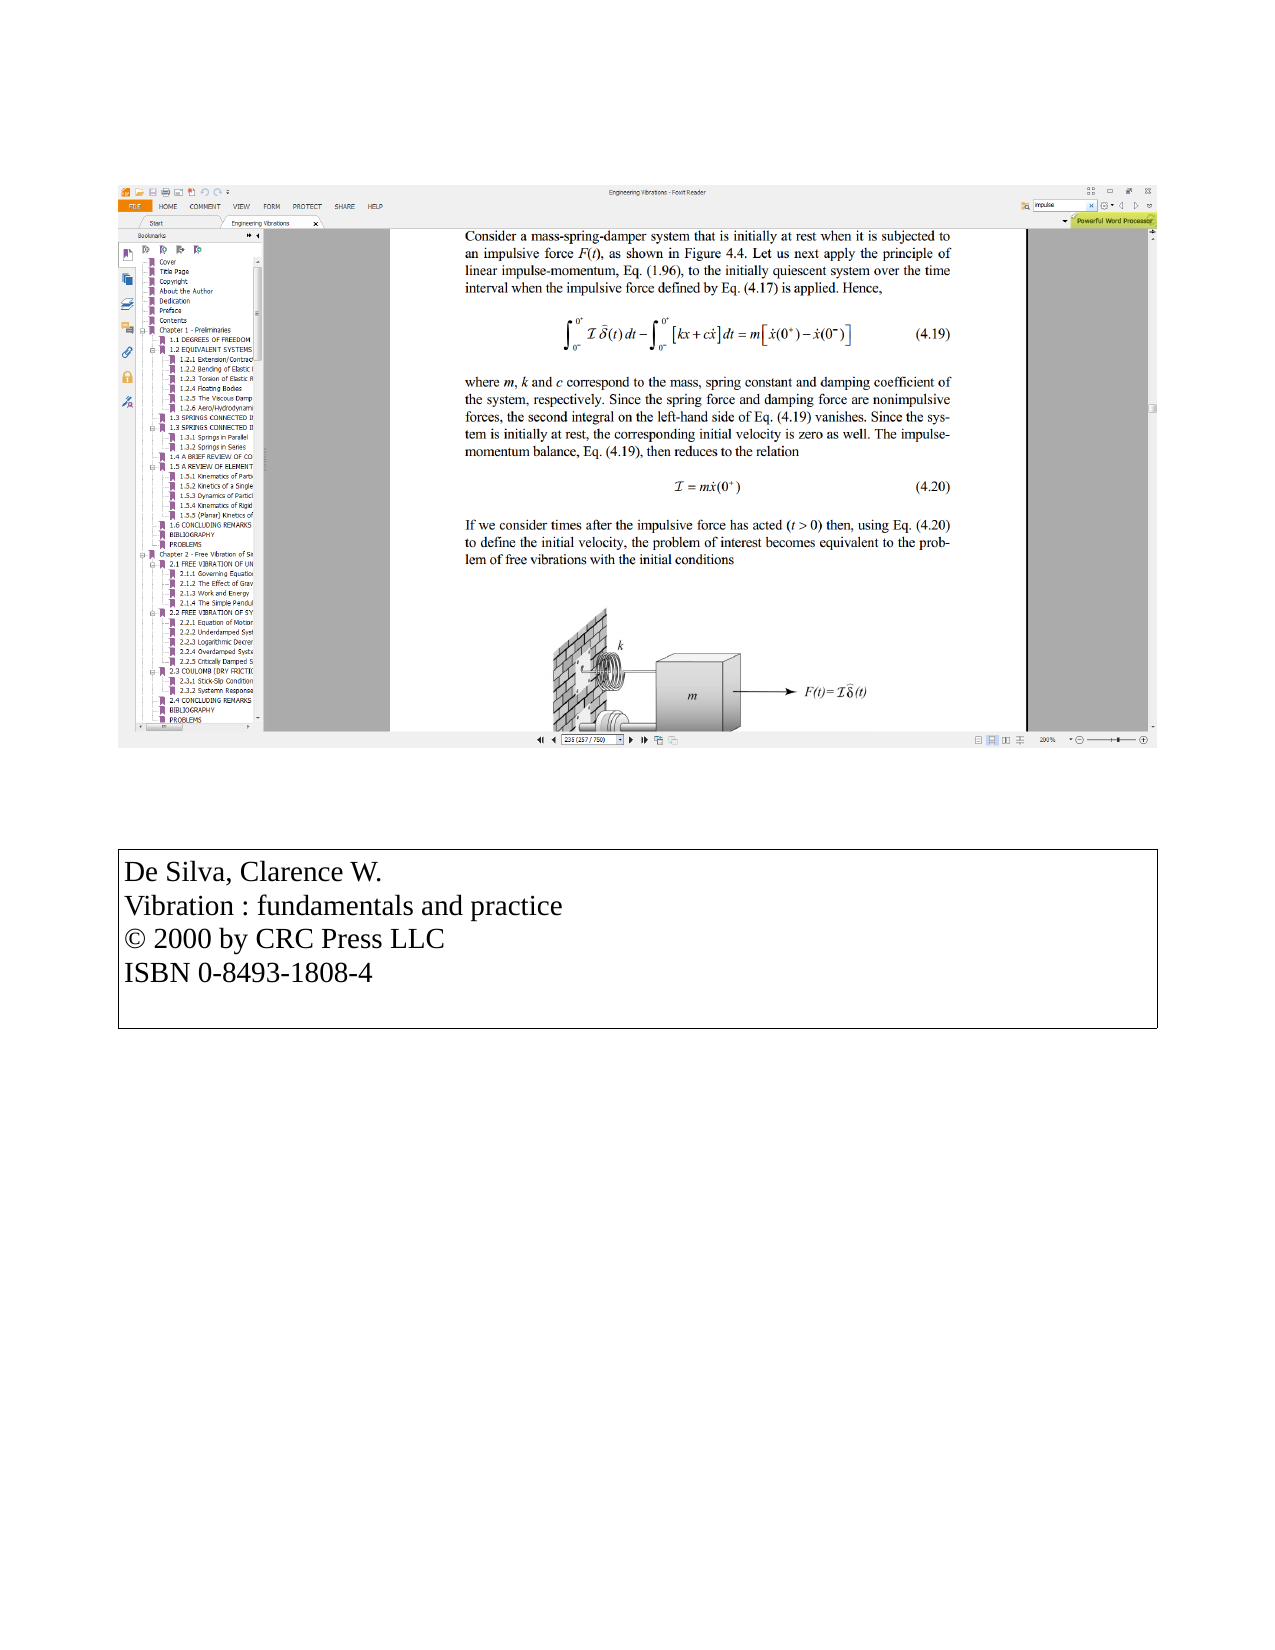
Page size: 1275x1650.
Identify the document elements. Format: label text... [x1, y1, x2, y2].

picture [118, 185, 1157, 748]
table_header De Silva, Clarence W. Vibration : fundamentals and practice © 2000 by CRC Press LLC ISBN 0-8493-1808-4 [119, 850, 1157, 1028]
